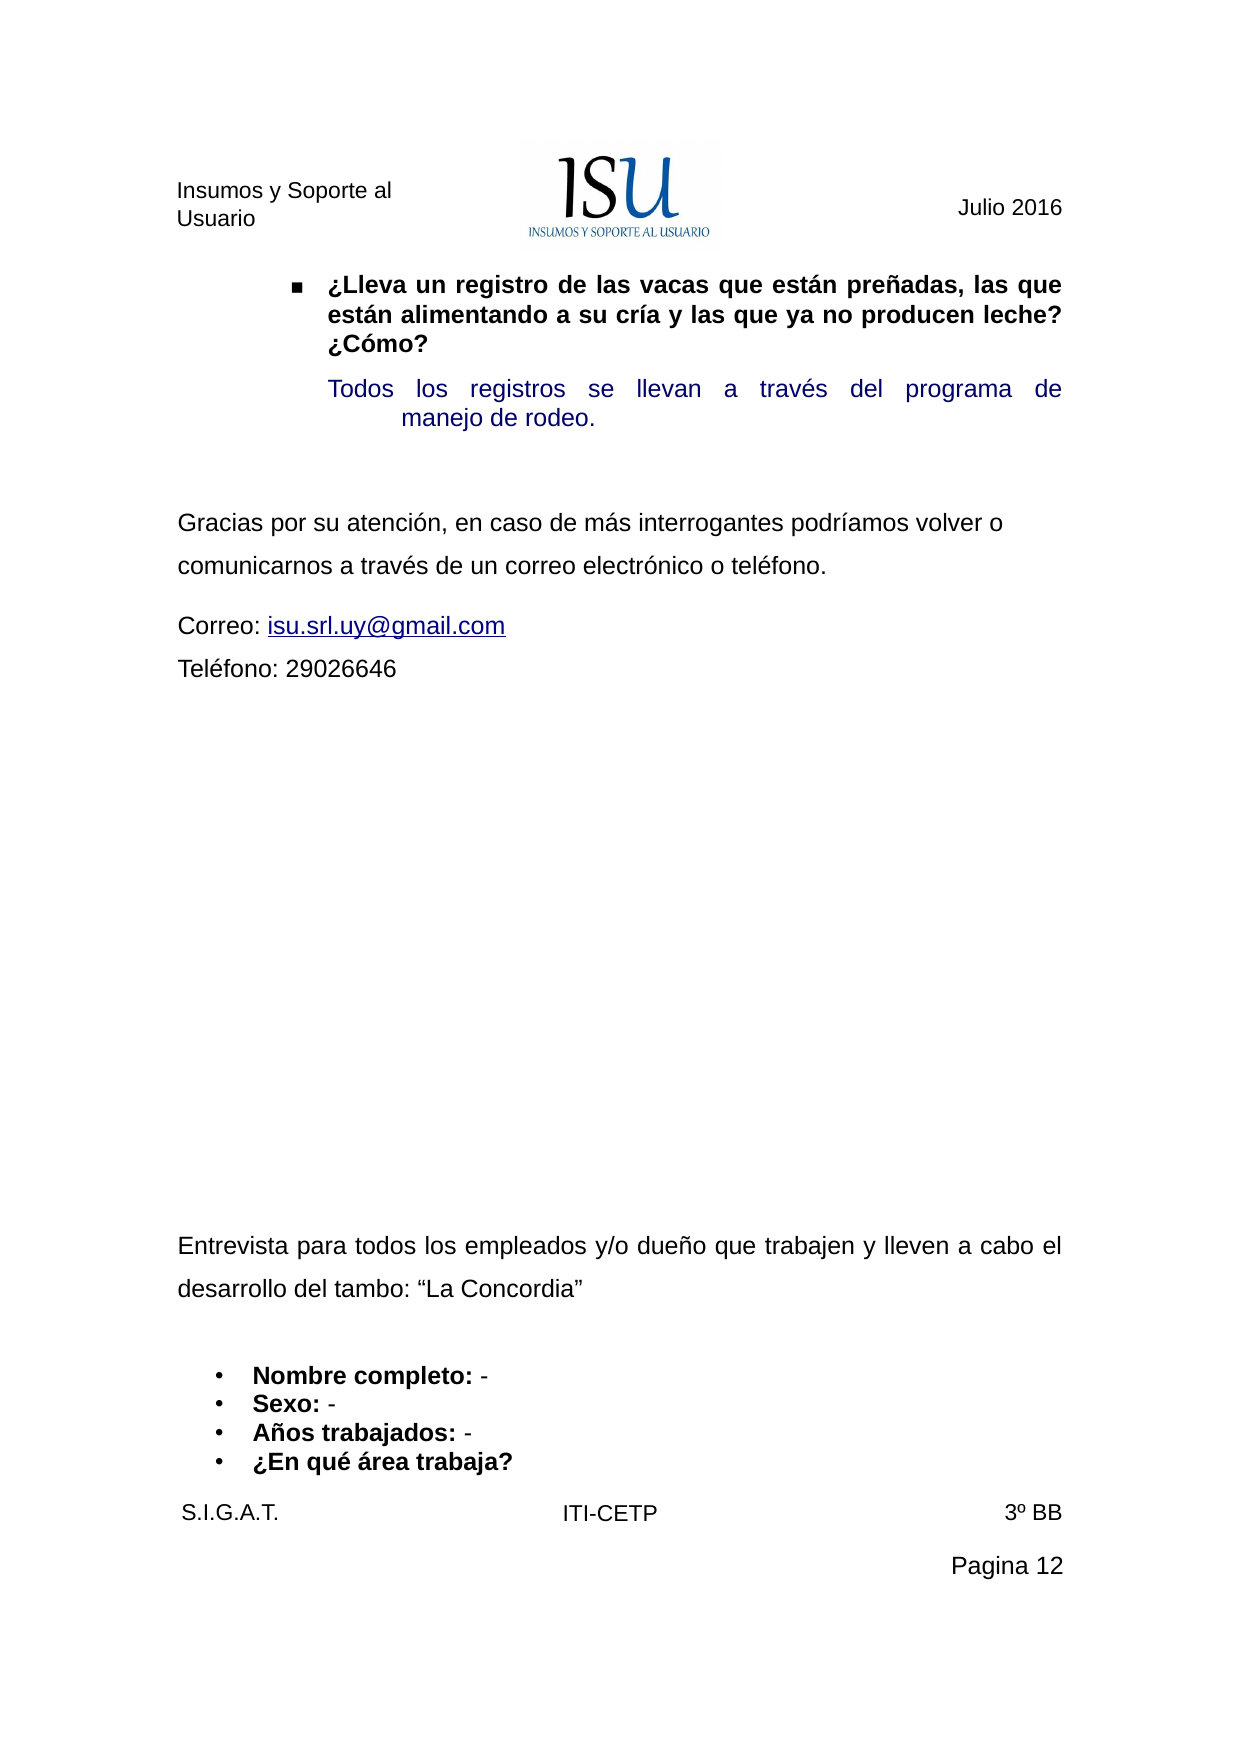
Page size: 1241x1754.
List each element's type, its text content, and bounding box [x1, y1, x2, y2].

list Años trabajados: - [215, 1418, 1063, 1447]
text Correo: isu.srl.uy@gmail.com [177, 611, 1063, 639]
text Todos los registros se llevan a través del programa de manejo de rodeo. [290, 374, 1063, 431]
text Entrevista para todos los empleados y/o dueño que trabajen y lleven a cabo el desarrollo del tambo: “La Concordia” [177, 1231, 1063, 1303]
list ¿Lleva un registro de las vacas que están preñadas, las que están alimentando a su cría y las que ya no producen leche? ¿Cómo? [290, 270, 1063, 357]
list Nombre completo: - [215, 1361, 1063, 1389]
text Teléfono: 29026646 [177, 654, 1063, 683]
list Sexo: - [215, 1389, 1063, 1418]
text Gracias por su atención, en caso de más interrogantes podríamos volver o comunicarnos a través de un correo electrónico o teléfono. [177, 508, 1063, 580]
list ¿En qué área trabaja? [215, 1447, 1063, 1476]
